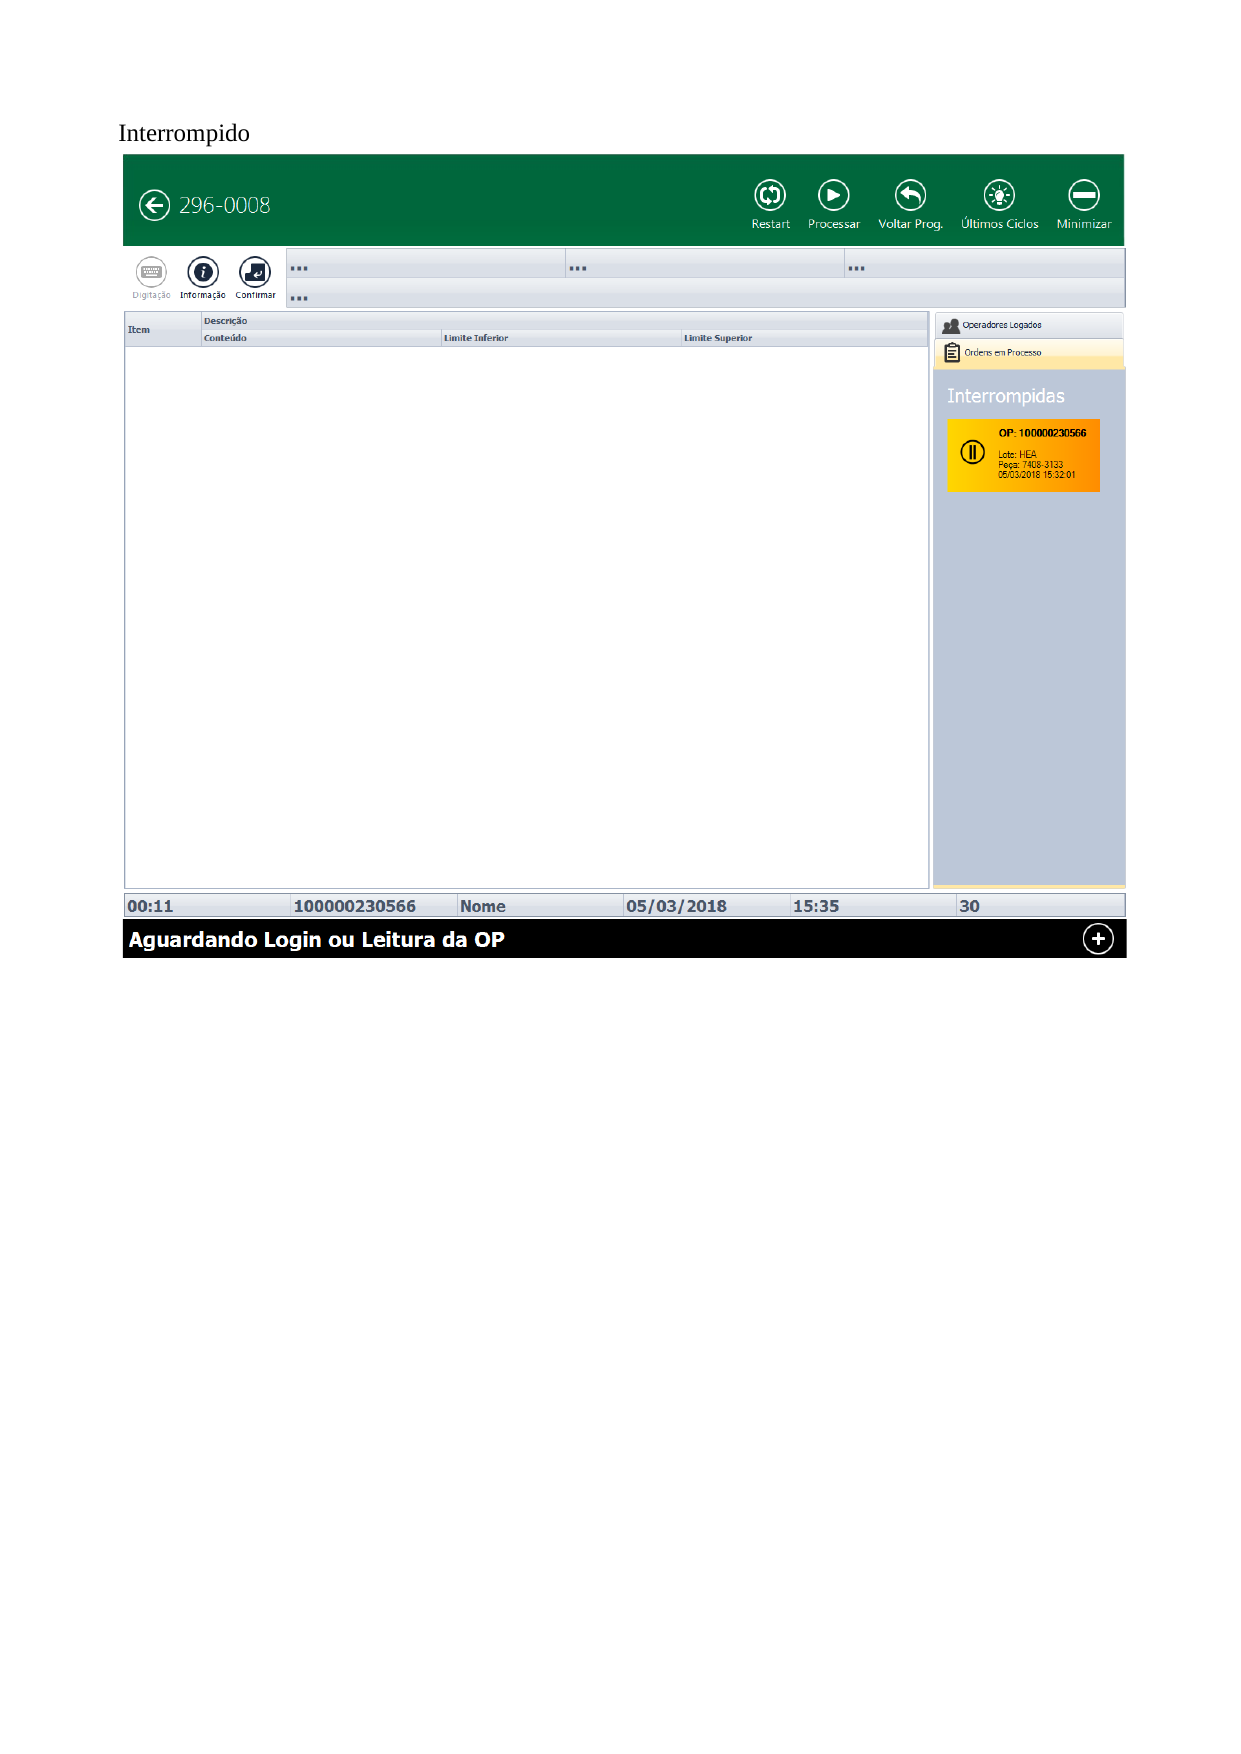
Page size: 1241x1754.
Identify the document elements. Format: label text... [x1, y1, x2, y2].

picture [122, 154, 1127, 958]
text Interrompido [118, 118, 1122, 147]
